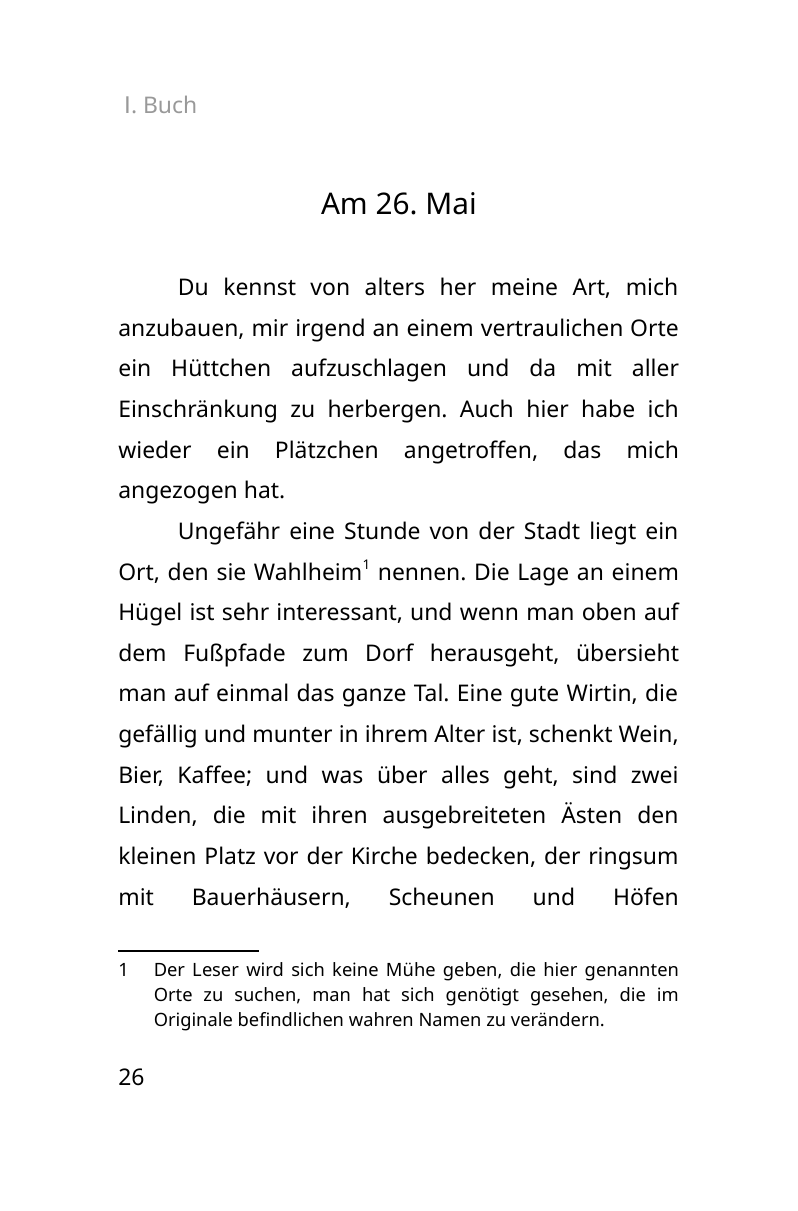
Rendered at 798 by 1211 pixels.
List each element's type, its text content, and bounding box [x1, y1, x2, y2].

subtitle Am 26. Mai [118, 149, 679, 223]
text Du kennst von alters her meine Art, mich anzubauen, mir irgend an einem vertraulichen Orte ein Hüttchen aufzuschlagen und da mit aller Einschränkung zu herbergen. Auch hier habe ich wieder ein Plätzchen angetroffen, das mich angezogen hat. [118, 247, 679, 506]
text Ungefähr eine Stunde von der Stadt liegt ein Ort, den sie Wahlheim nennen. Die Lage an einem Hügel ist sehr interessant, und wenn man oben auf dem Fußpfade zum Dorf herausgeht, übersieht man auf einmal das ganze Tal. Eine gute Wirtin, die gefällig und munter in ihrem Alter ist, schenkt Wein, Bier, Kaffee; und was über alles geht, sind zwei Linden, die mit ihren ausgebreiteten Ästen den kleinen Platz vor der Kirche bedecken, der ringsum mit Bauerhäusern, Scheunen und Höfen [118, 515, 679, 912]
text Der Leser wird sich keine Mühe geben, die hier genannten Orte zu suchen, man hat sich genötigt gesehen, die im Originale befindlichen wahren Namen zu verändern. [118, 957, 679, 1032]
